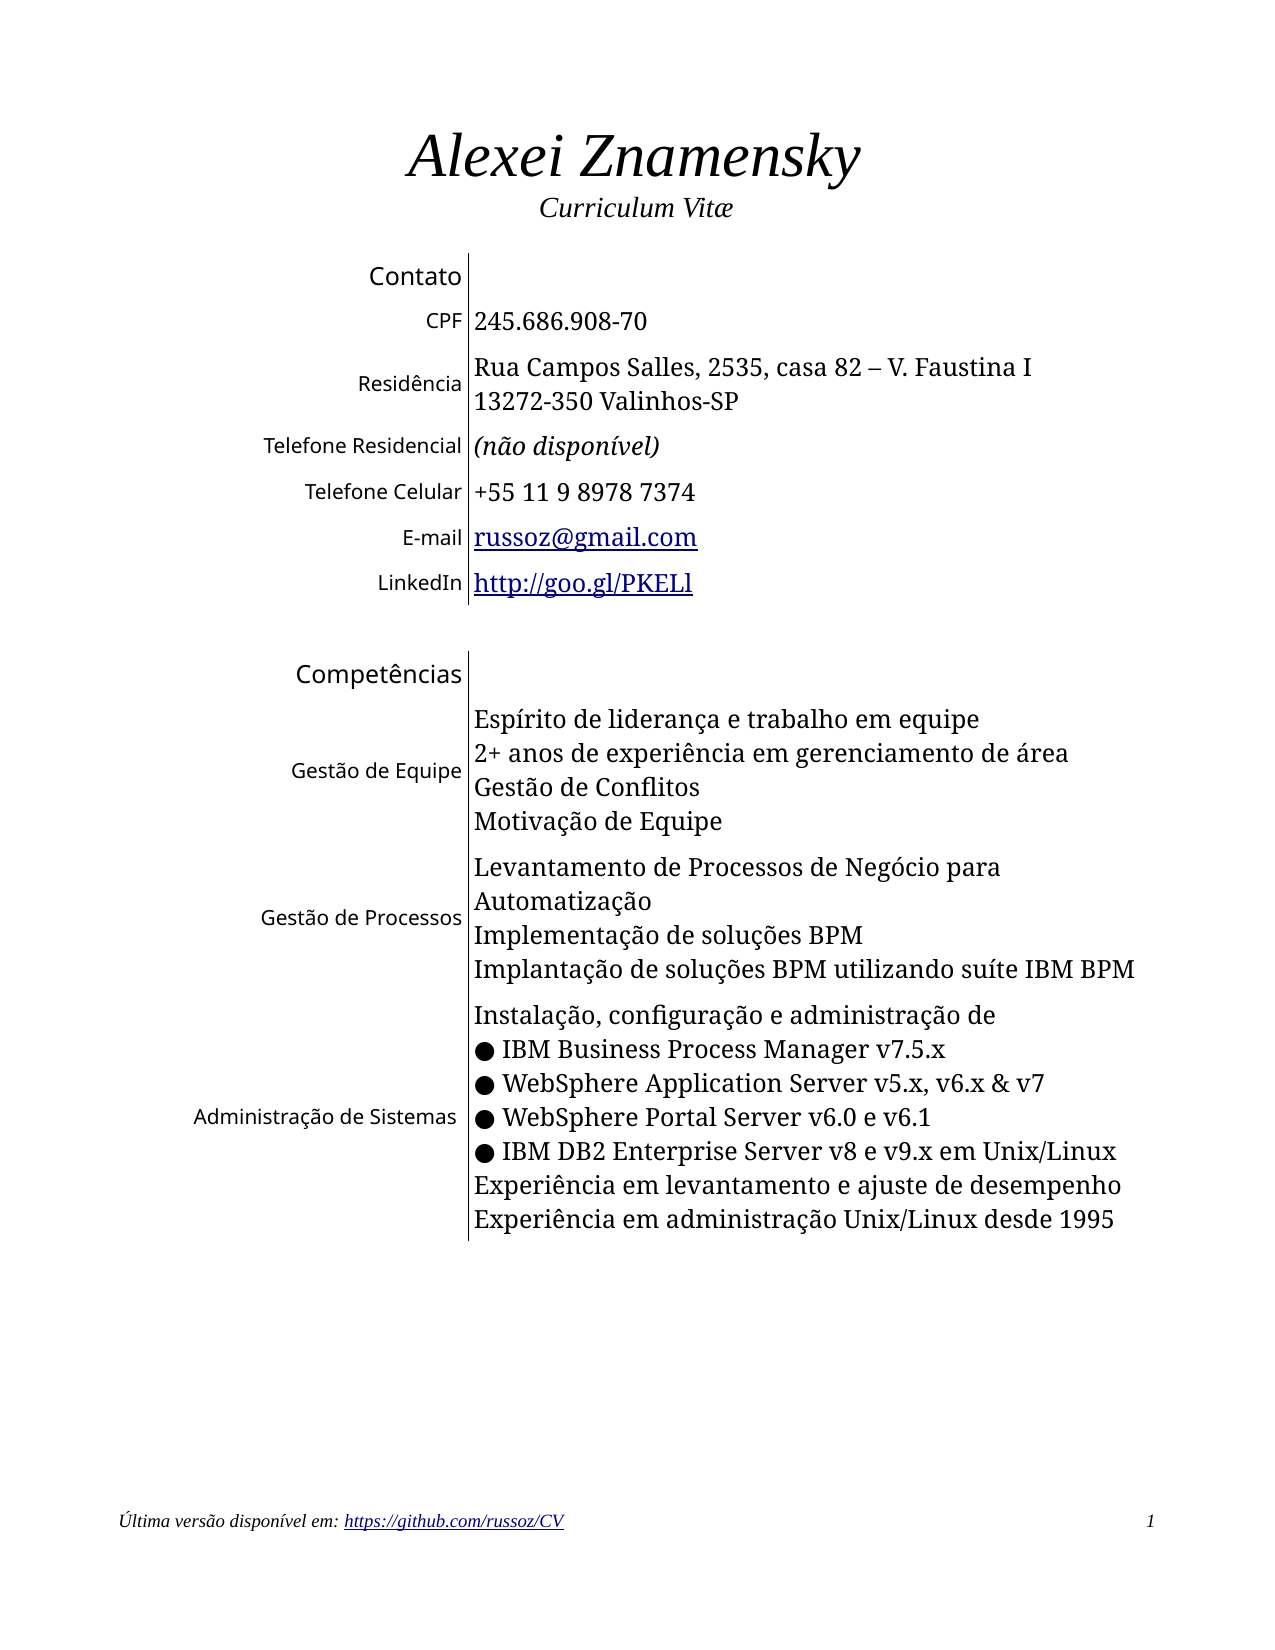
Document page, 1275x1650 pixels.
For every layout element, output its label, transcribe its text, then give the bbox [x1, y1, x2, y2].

table_cell Espírito de liderança e trabalho em equipe 2+ anos de experiência em gerenciamento de área Gestão de Conflitos Motivação de Equipe [469, 696, 1157, 844]
table_cell Administração de Sistemas [118, 992, 468, 1241]
table_header Contato [118, 253, 468, 298]
table_cell 245.686.908-70 [469, 298, 1157, 343]
table_cell Gestão de Processos [118, 844, 468, 992]
table_cell russoz@gmail.com [469, 514, 1157, 559]
table_cell E-mail [118, 514, 468, 559]
table_cell [468, 605, 1157, 651]
table_cell (não disponível) [469, 423, 1157, 468]
table_cell LinkedIn [118, 560, 468, 605]
table_cell CPF [118, 298, 468, 343]
table_cell Levantamento de Processos de Negócio para Automatização Implementação de soluções BPM Implantação de soluções BPM utilizando suíte IBM BPM [469, 844, 1157, 992]
table_cell +55 11 9 8978 7374 [469, 469, 1157, 514]
table_cell Residência [118, 344, 468, 423]
text Curriculum Vitæ [118, 190, 1157, 224]
table_cell http://goo.gl/PKELl [469, 560, 1157, 605]
table_header [469, 253, 1157, 298]
table_cell Rua Campos Salles, 2535, casa 82 – V. Faustina I 13272-350 Valinhos-SP [469, 344, 1157, 423]
table_cell Competências [118, 651, 468, 696]
table_cell [469, 651, 1157, 696]
table_cell Gestão de Equipe [118, 696, 468, 844]
table_cell Telefone Residencial [118, 423, 468, 468]
table_cell Telefone Celular [118, 469, 468, 514]
table_cell [118, 605, 468, 651]
table_cell Instalação, configuração e administração de ● IBM Business Process Manager v7.5.x ● WebSphere Application Server v5.x, v6.x & v7 ● WebSphere Portal Server v6.0 e v6.1 ● IBM DB2 Enterprise Server v8 e v9.x em Unix/Linux Experiência em levantamento e ajuste de desempenho Experiência em administração Unix/Linux desde 1995 [469, 992, 1157, 1241]
text Alexei Znamensky [118, 118, 1157, 190]
